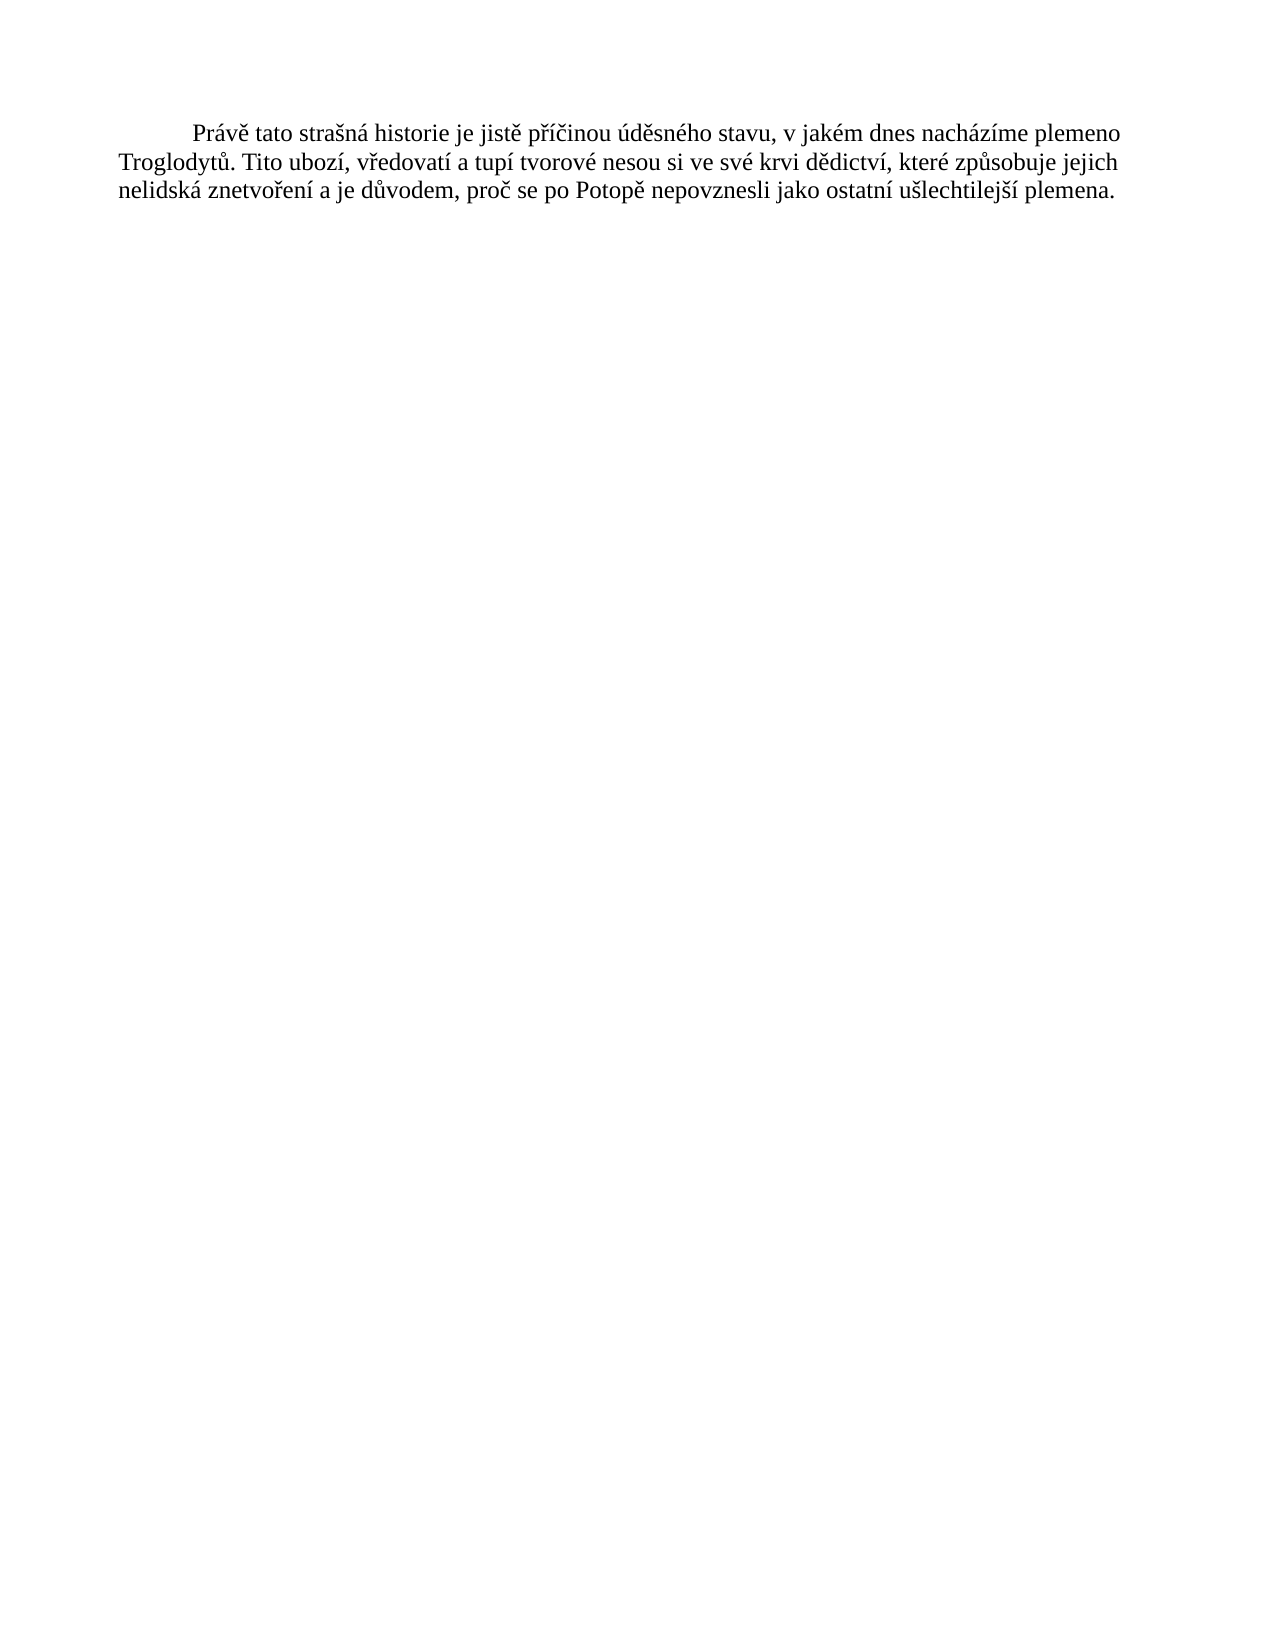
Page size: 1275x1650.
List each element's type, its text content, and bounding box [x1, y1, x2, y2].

text Právě tato strašná historie je jistě příčinou úděsného stavu, v jakém dnes nacházíme plemeno Troglodytů. Tito ubozí, vředovatí a tupí tvorové nesou si ve své krvi dědictví, které způsobuje jejich nelidská znetvoření a je důvodem, proč se po Potopě nepovznesli jako ostatní ušlechtilejší plemena. [118, 118, 1157, 204]
